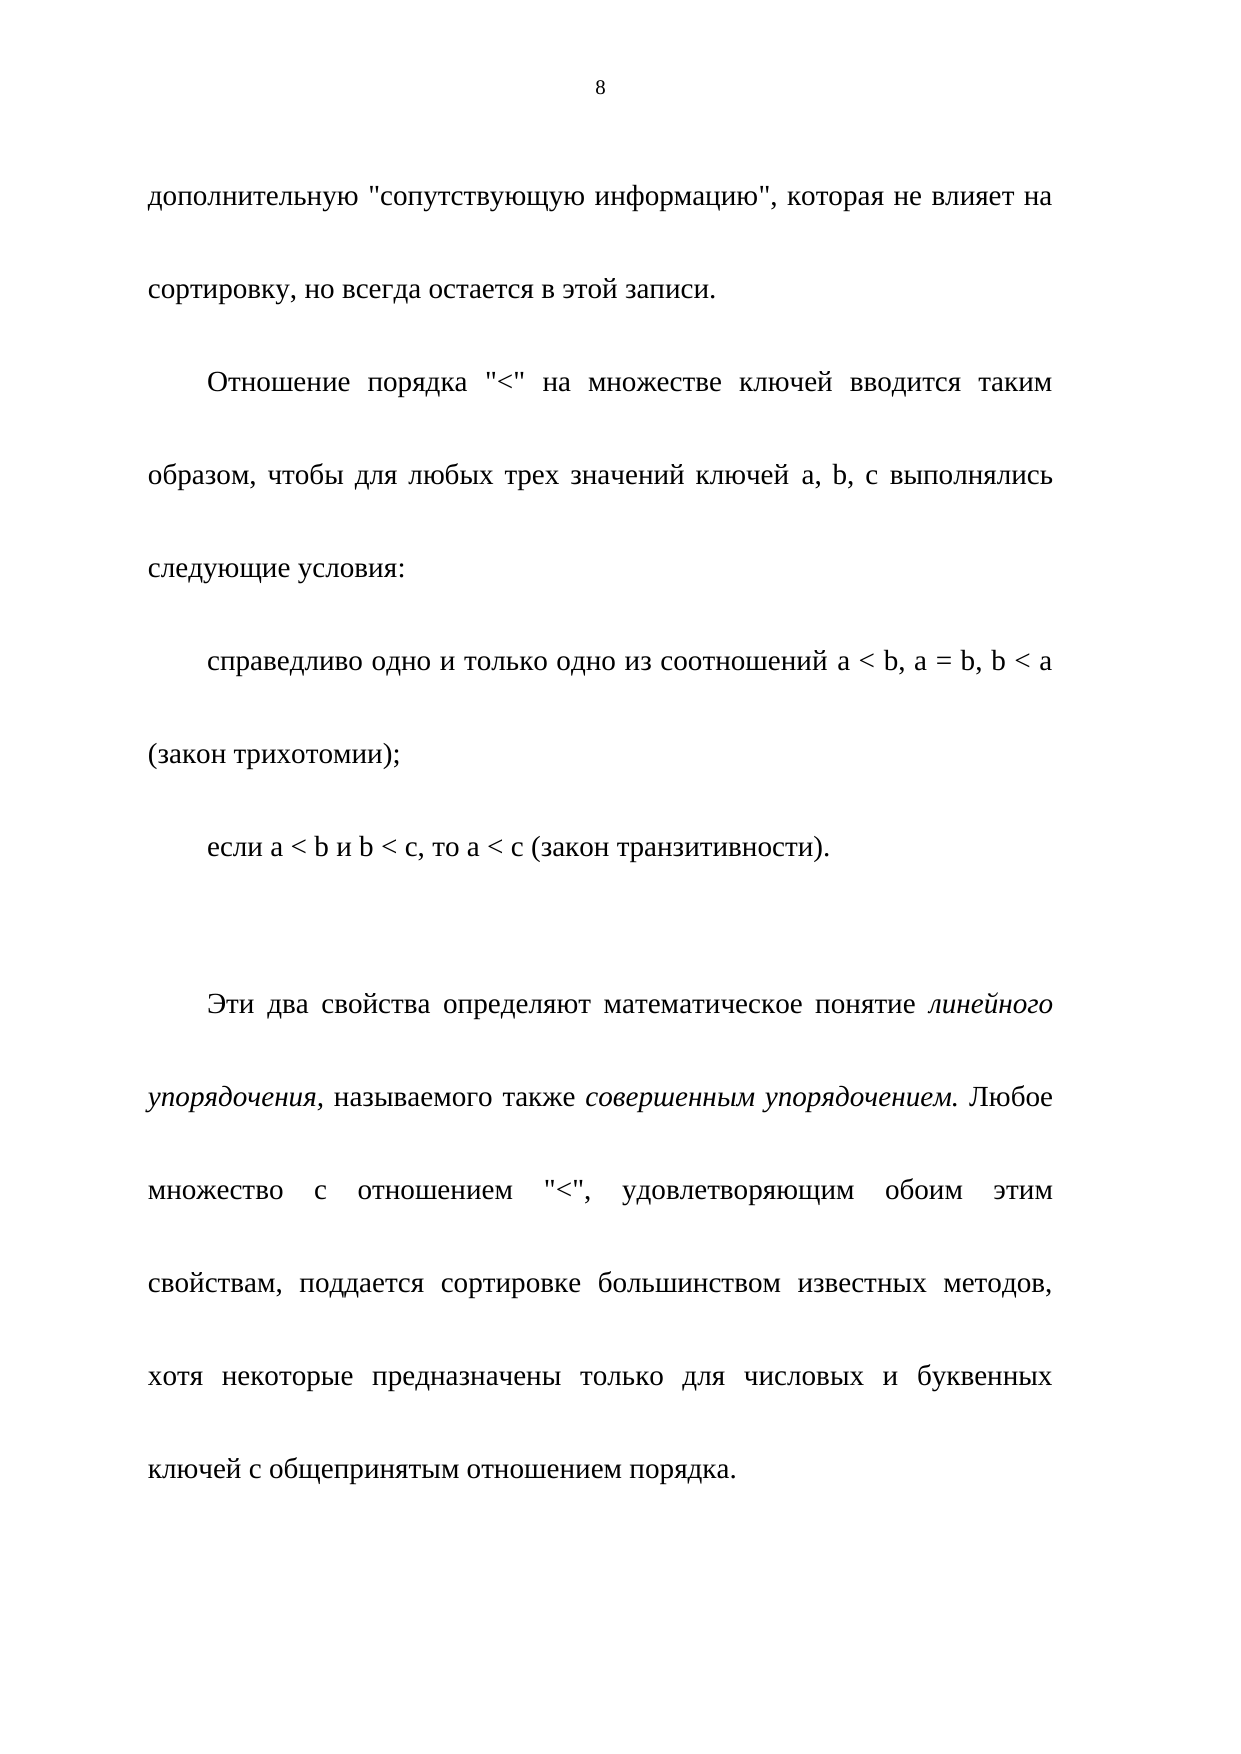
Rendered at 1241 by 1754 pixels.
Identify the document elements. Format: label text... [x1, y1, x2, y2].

text справедливо одно и только одно из соотношений a < b, a = b, b < a (закон трихотомии); [148, 614, 1053, 769]
text дополнительную "сопутствующую информацию", которая не влияет на сортировку, но всегда остается в этой записи. [148, 150, 1053, 305]
text если a < b и b < c, то a < c (закон транзитивности). [148, 800, 1053, 862]
text Эти два свойства определяют математическое понятие линейного упорядочения, называемого также совершенным упорядочением. Любое множество с отношением "<", удовлетворяющим обоим этим свойствам, поддается сортировке большинством известных методов, хотя некоторые предназначены только для числовых и буквенных ключей с общепринятым отношением порядка. [148, 958, 1053, 1484]
text Отношение порядка "<" на множестве ключей вводится таким образом, чтобы для любых трех значений ключей a, b, c выполнялись следующие условия: [148, 336, 1053, 584]
